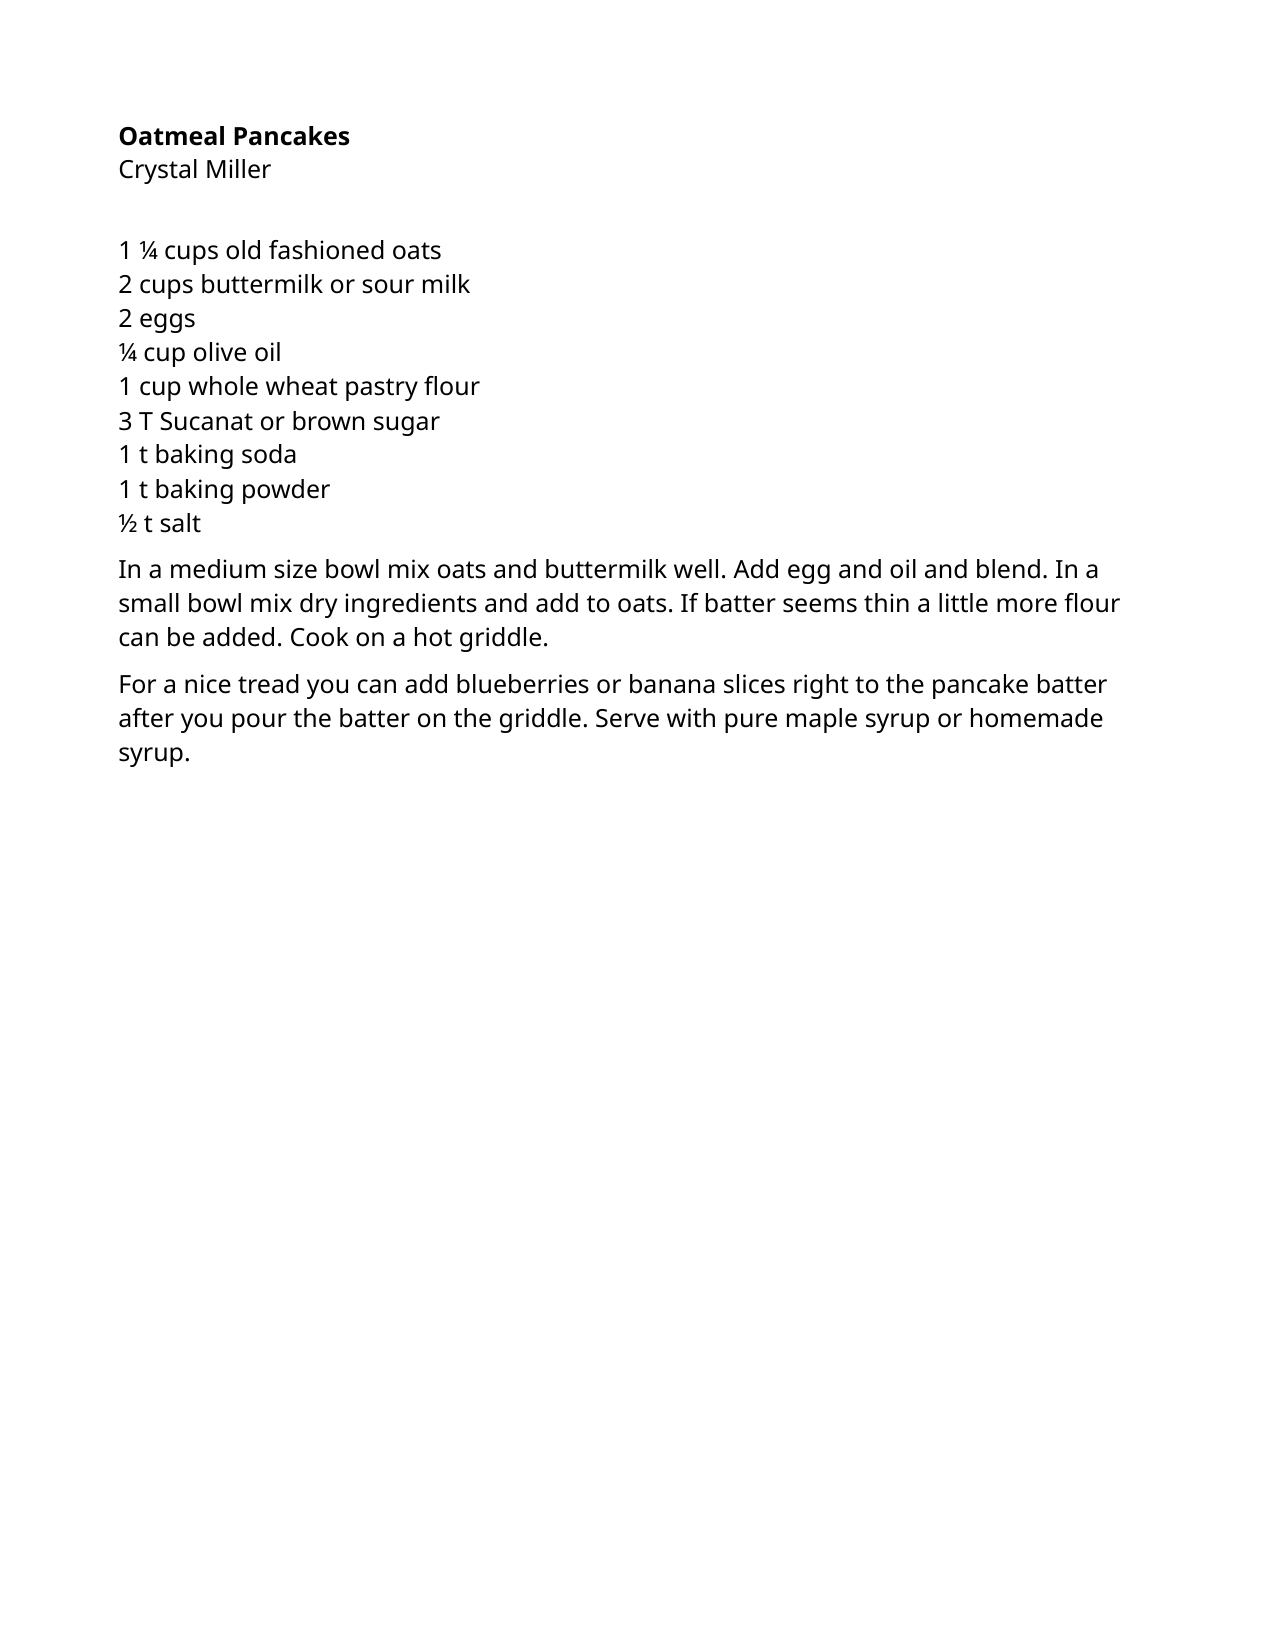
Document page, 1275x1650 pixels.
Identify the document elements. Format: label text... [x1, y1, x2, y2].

text 1 ¼ cups old fashioned oats 2 cups buttermilk or sour milk 2 eggs ¼ cup olive oil 1 cup whole wheat pastry flour 3 T Sucanat or brown sugar 1 t baking soda 1 t baking powder ½ t salt [118, 233, 1157, 539]
text For a nice tread you can add blueberries or banana slices right to the pancake batter after you pour the batter on the griddle. Serve with pure maple syrup or homemade syrup. [118, 667, 1157, 769]
text In a medium size bowl mix oats and buttermilk well. Add egg and oil and blend. In a small bowl mix dry ingredients and add to oats. If batter seems thin a little more flour can be added. Cook on a hot griddle. [118, 552, 1157, 654]
text Oatmeal Pancakes Crystal Miller [118, 118, 1157, 186]
